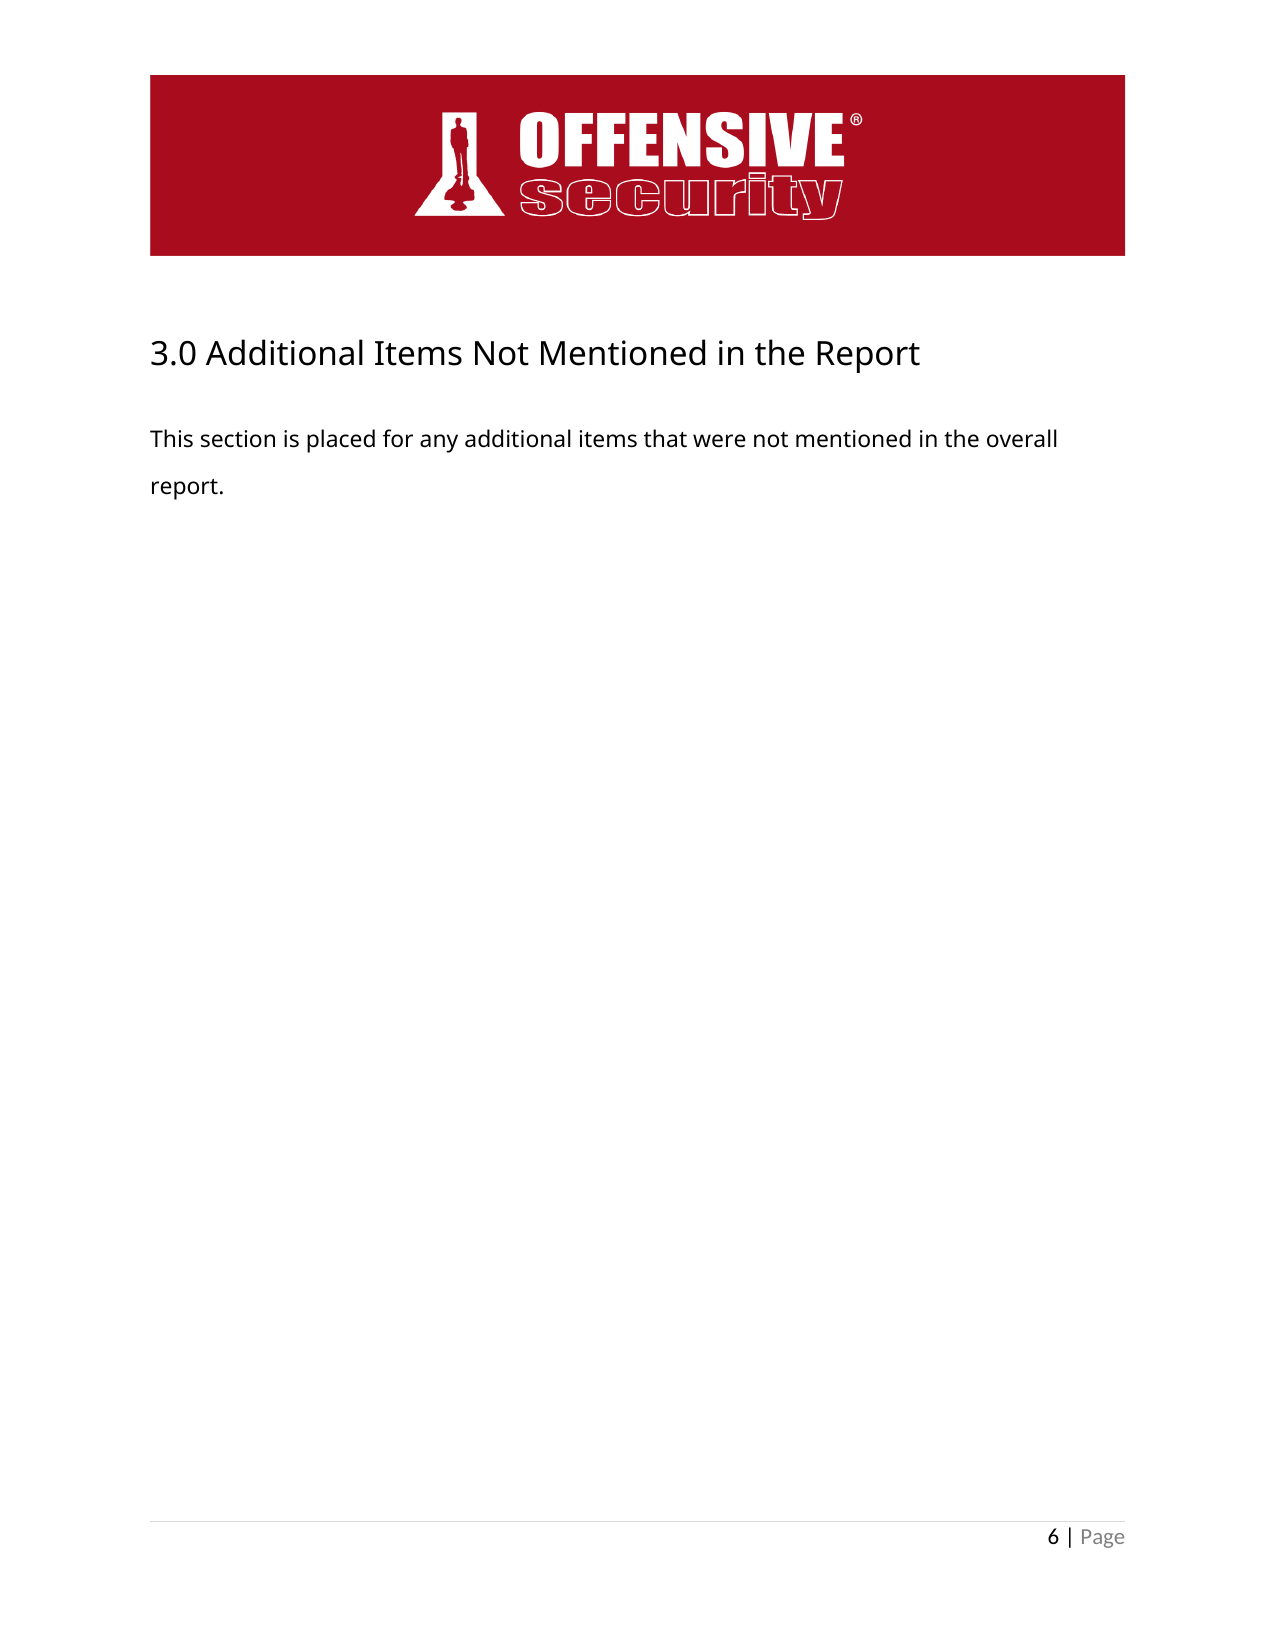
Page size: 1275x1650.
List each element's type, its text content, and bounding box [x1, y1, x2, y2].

text This section is placed for any additional items that were not mentioned in the overall report. [150, 423, 1125, 501]
subtitle 3.0 Additional Items Not Mentioned in the Report [150, 330, 1125, 376]
picture [150, 75, 1125, 256]
